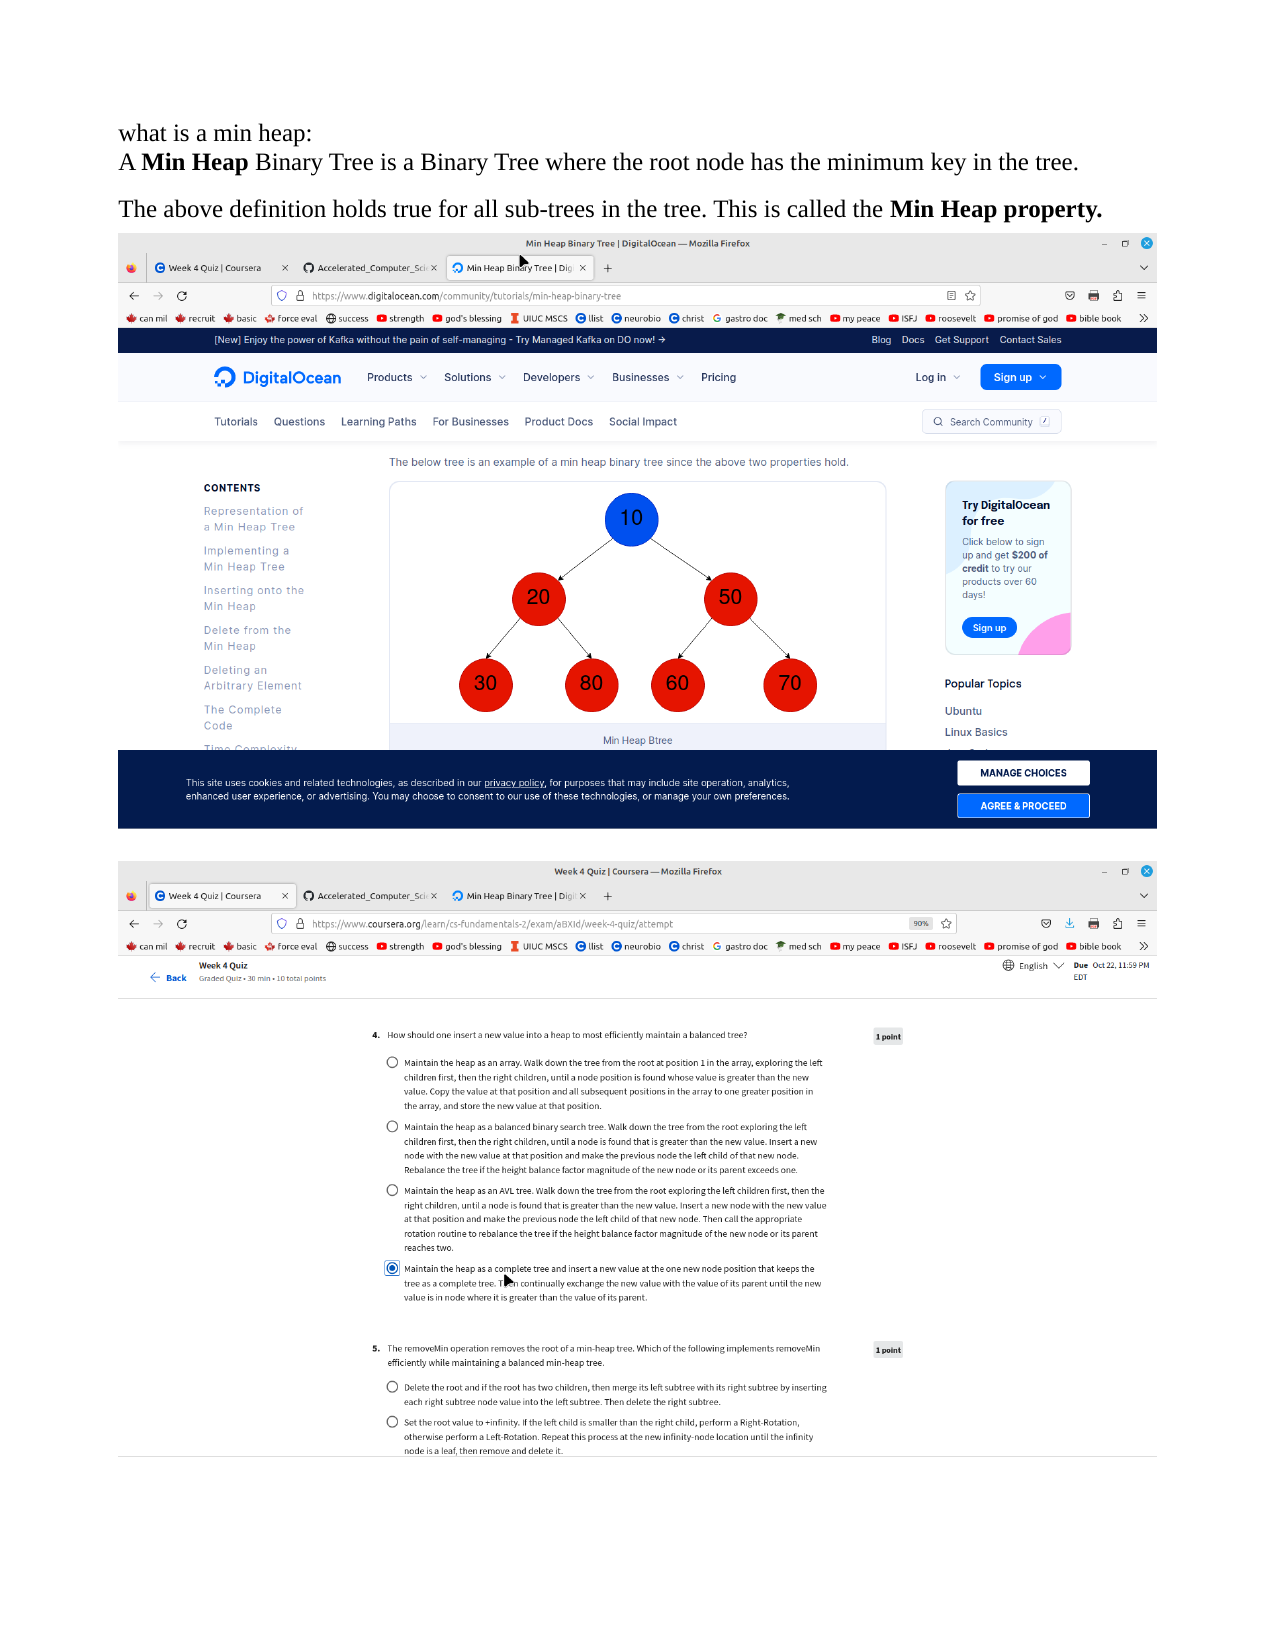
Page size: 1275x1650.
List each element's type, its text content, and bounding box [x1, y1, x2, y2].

text what is a min heap: [118, 118, 1157, 147]
picture [118, 861, 1157, 1457]
picture [118, 233, 1157, 829]
text A Min Heap Binary Tree is a Binary Tree where the root node has the minimum key in the tree. [118, 147, 1157, 176]
text The above definition holds true for all sub-trees in the tree. This is called the Min Heap property. [118, 194, 1157, 223]
